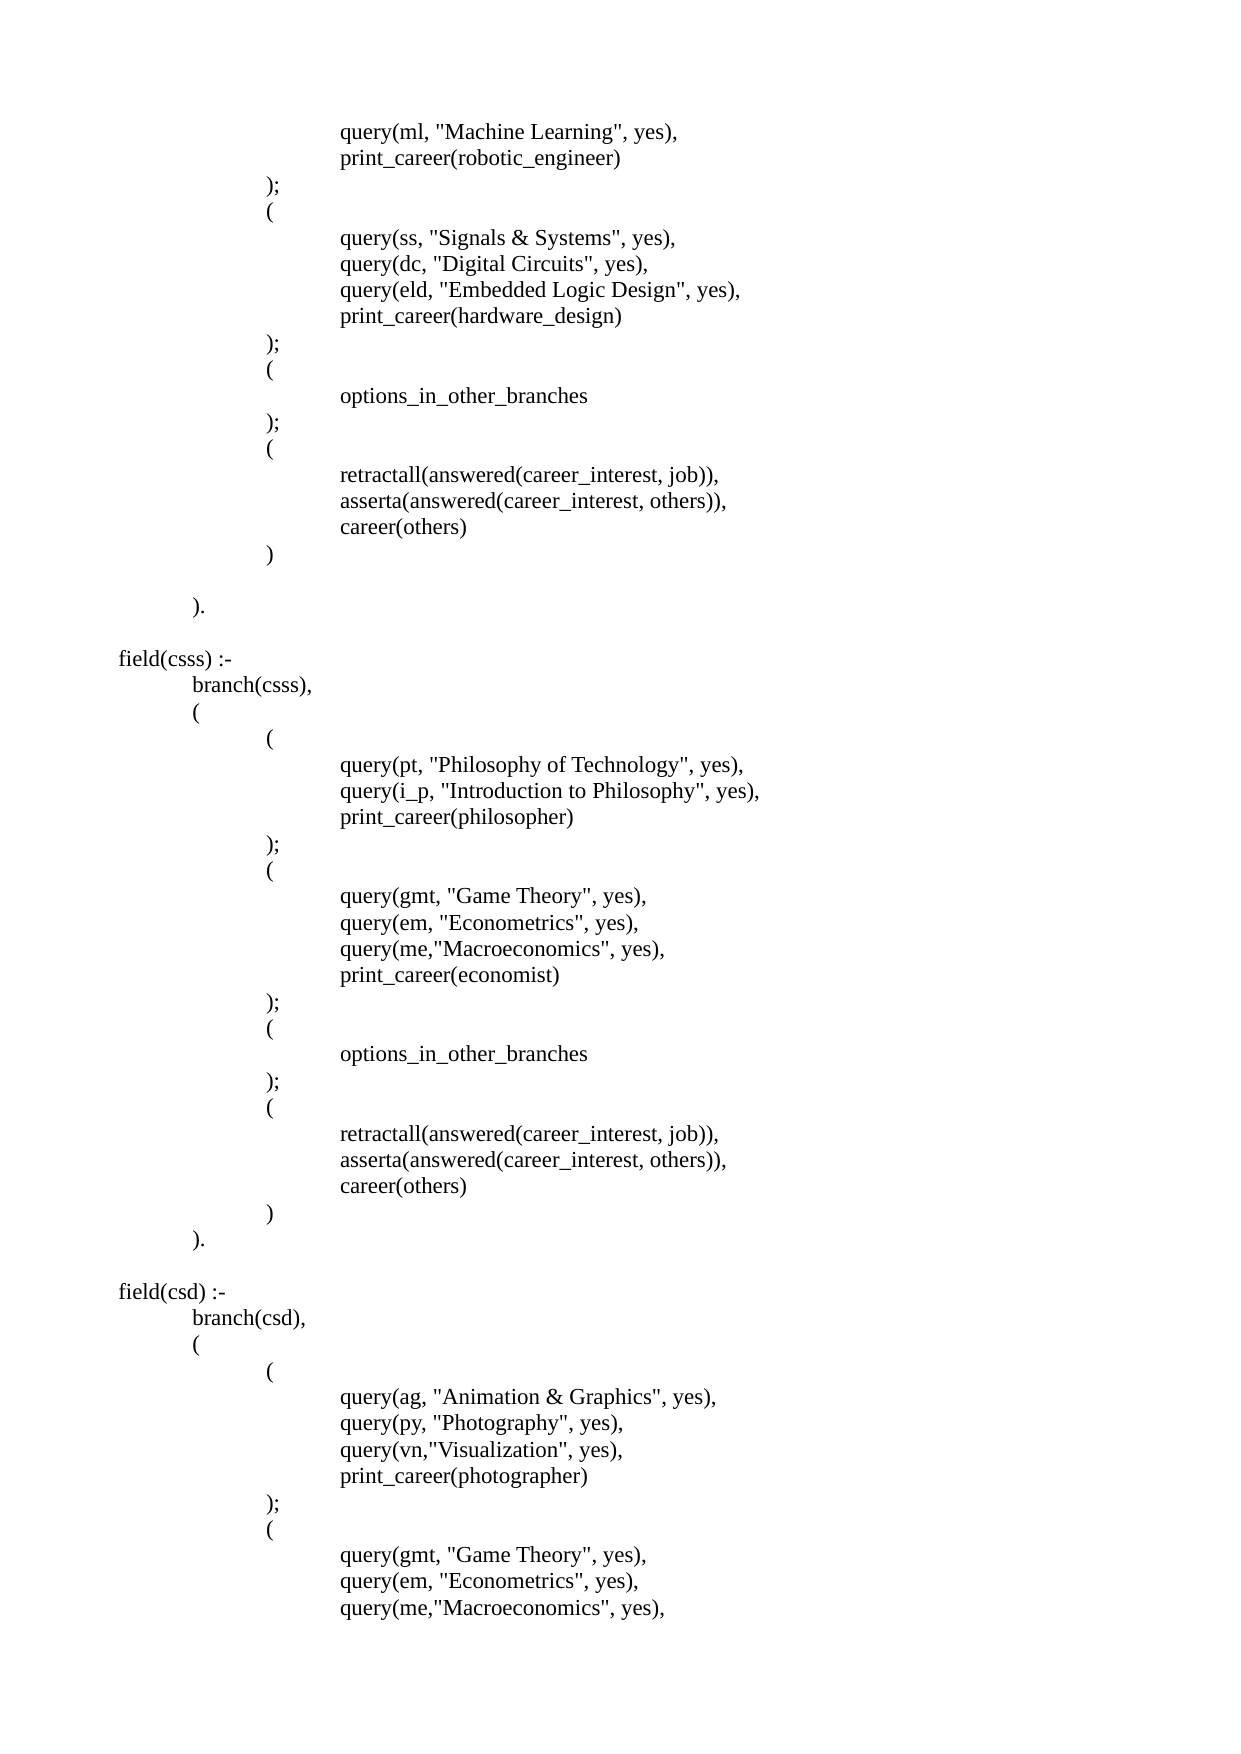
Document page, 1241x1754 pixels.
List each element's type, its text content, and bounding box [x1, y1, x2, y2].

text ); [118, 408, 1122, 434]
text field(csd) :- [118, 1278, 1122, 1304]
text ); [118, 830, 1122, 856]
text ( [118, 1357, 1122, 1383]
text asserta(answered(career_interest, others)), [118, 487, 1122, 513]
text ( [118, 1515, 1122, 1541]
text query(ml, "Machine Learning", yes), [118, 118, 1122, 144]
text ( [118, 698, 1122, 724]
text query(gmt, "Game Theory", yes), [118, 882, 1122, 909]
text ( [118, 1093, 1122, 1119]
text retractall(answered(career_interest, job)), [118, 461, 1122, 487]
text ); [118, 1488, 1122, 1515]
text ( [118, 355, 1122, 382]
text ( [118, 1014, 1122, 1041]
text ) [118, 1199, 1122, 1225]
text ) [118, 540, 1122, 566]
text query(i_p, "Introduction to Philosophy", yes), [118, 777, 1122, 803]
text retractall(answered(career_interest, job)), [118, 1119, 1122, 1146]
text print_career(photographer) [118, 1462, 1122, 1488]
text query(eld, "Embedded Logic Design", yes), [118, 276, 1122, 303]
text ); [118, 1067, 1122, 1093]
text query(me,"Macroeconomics", yes), [118, 1594, 1122, 1620]
text query(ss, "Signals & Systems", yes), [118, 223, 1122, 250]
text ); [118, 171, 1122, 197]
text query(ag, "Animation & Graphics", yes), [118, 1383, 1122, 1409]
text query(py, "Photography", yes), [118, 1409, 1122, 1436]
text ( [118, 434, 1122, 461]
text options_in_other_branches [118, 1041, 1122, 1067]
text ( [118, 1330, 1122, 1357]
text career(others) [118, 513, 1122, 540]
text career(others) [118, 1172, 1122, 1199]
text asserta(answered(career_interest, others)), [118, 1146, 1122, 1172]
text branch(csss), [118, 672, 1122, 698]
text query(dc, "Digital Circuits", yes), [118, 250, 1122, 276]
text ( [118, 724, 1122, 751]
text query(em, "Econometrics", yes), [118, 909, 1122, 935]
text ( [118, 197, 1122, 223]
text query(em, "Econometrics", yes), [118, 1568, 1122, 1594]
text ). [118, 592, 1122, 619]
text print_career(economist) [118, 961, 1122, 988]
text ); [118, 329, 1122, 355]
text query(me,"Macroeconomics", yes), [118, 935, 1122, 961]
text query(gmt, "Game Theory", yes), [118, 1541, 1122, 1568]
text print_career(robotic_engineer) [118, 144, 1122, 171]
text ); [118, 988, 1122, 1014]
text options_in_other_branches [118, 382, 1122, 408]
text ). [118, 1225, 1122, 1251]
text ( [118, 856, 1122, 882]
text field(csss) :- [118, 645, 1122, 672]
text branch(csd), [118, 1304, 1122, 1330]
text print_career(philosopher) [118, 803, 1122, 830]
text query(vn,"Visualization", yes), [118, 1436, 1122, 1462]
text query(pt, "Philosophy of Technology", yes), [118, 751, 1122, 777]
text print_career(hardware_design) [118, 303, 1122, 329]
